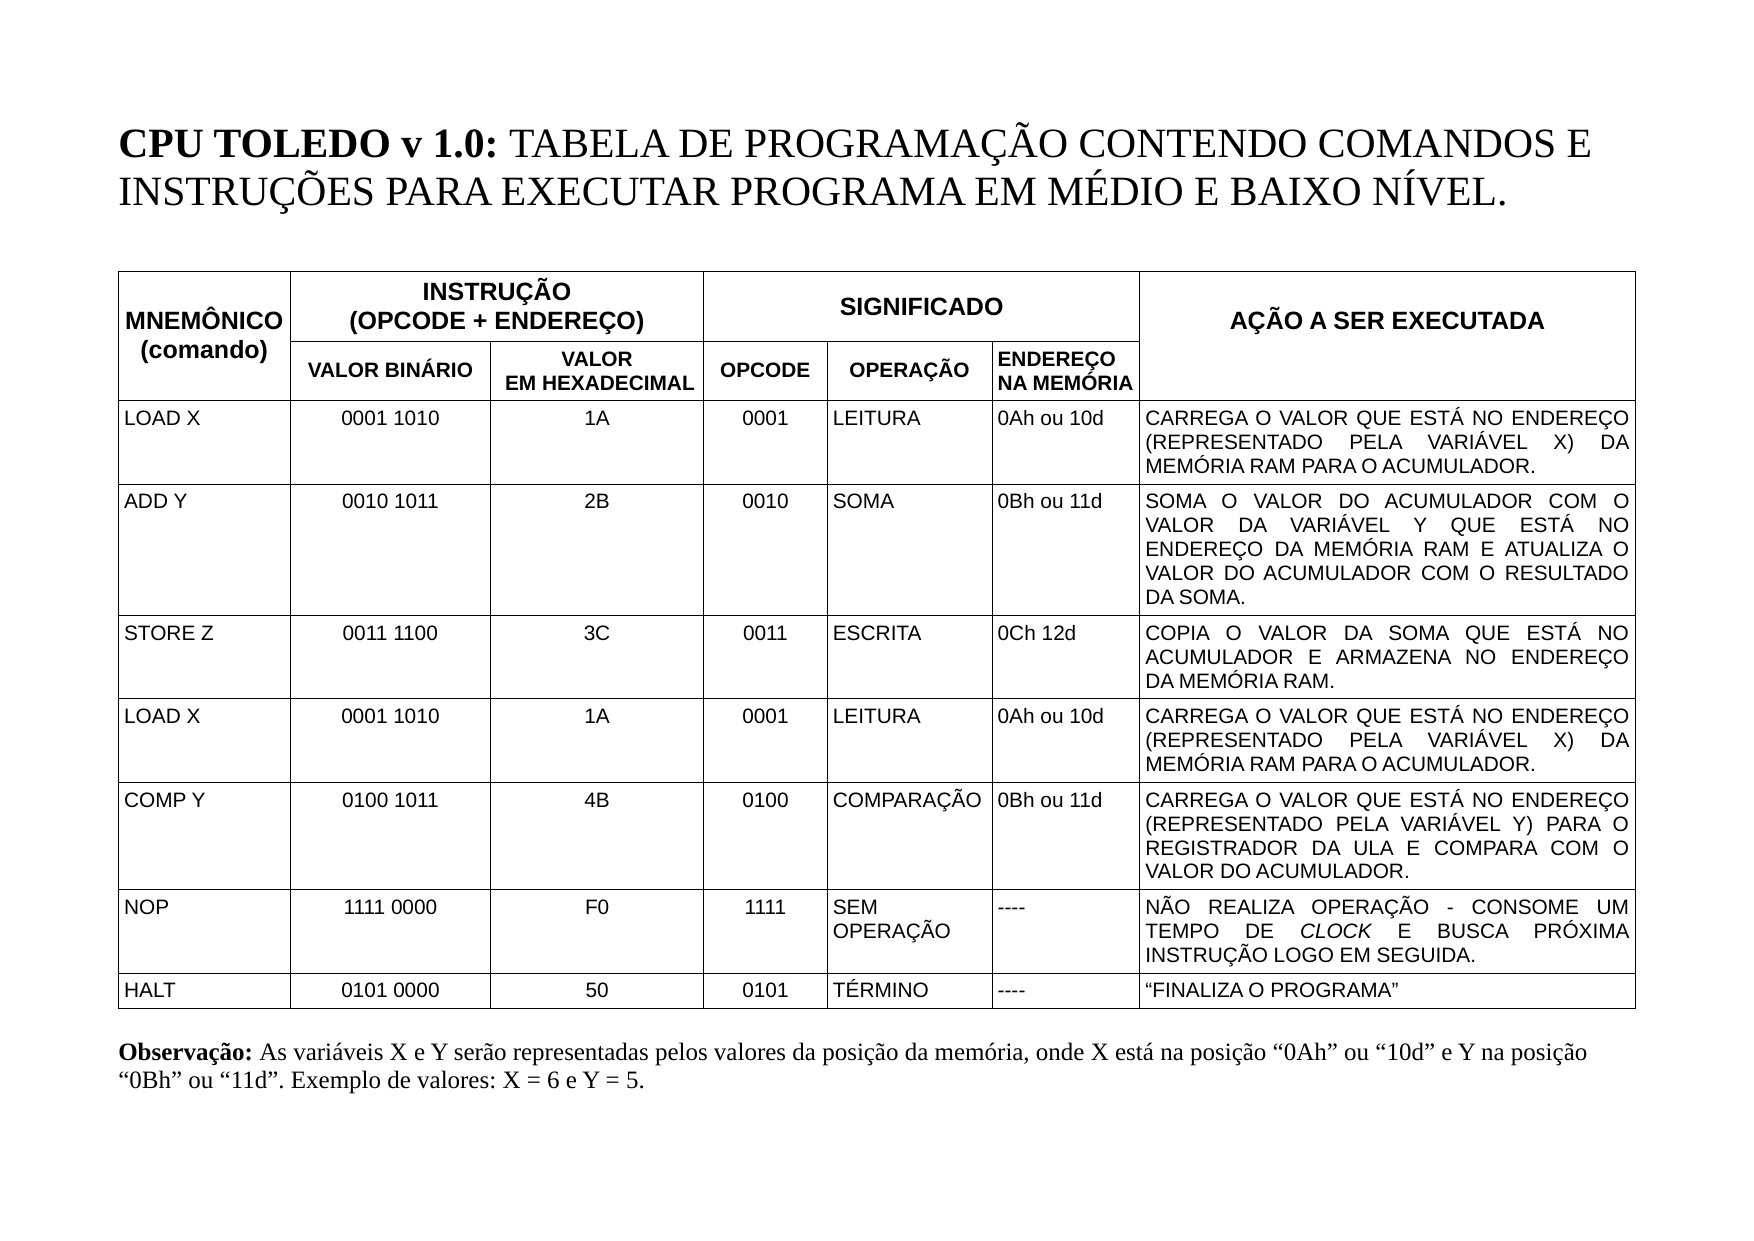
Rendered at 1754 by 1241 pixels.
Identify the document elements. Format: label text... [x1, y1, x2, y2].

table_cell VALOR EM HEXADECIMAL [491, 342, 703, 400]
table_cell F0 [491, 890, 703, 972]
table_cell 0Ah ou 10d [993, 401, 1139, 483]
table_cell OPERAÇÃO [828, 342, 992, 400]
table_cell LOAD X [119, 401, 290, 483]
table_cell 4B [491, 783, 703, 889]
table_cell 0010 [704, 485, 827, 615]
table_cell 0100 [704, 783, 827, 889]
table_cell 0Bh ou 11d [993, 783, 1139, 889]
table_cell ---- [993, 890, 1139, 972]
table_cell 0Bh ou 11d [993, 485, 1139, 615]
table_cell 1111 0000 [291, 890, 490, 972]
table_cell NOP [119, 890, 290, 972]
table_cell 0011 1100 [291, 616, 490, 698]
table_cell STORE Z [119, 616, 290, 698]
table_cell 0Ah ou 10d [993, 699, 1139, 782]
table_cell 3C [491, 616, 703, 698]
table_cell 0010 1011 [291, 485, 490, 615]
table_header INSTRUÇÃO (OPCODE + ENDEREÇO) [291, 272, 703, 341]
table_cell 1111 [704, 890, 827, 972]
table_cell NÃO REALIZA OPERAÇÃO - CONSOME UM TEMPO DE CLOCK E BUSCA PRÓXIMA INSTRUÇÃO LOGO EM SEGUIDA. [1140, 890, 1635, 972]
table_cell CARREGA O VALOR QUE ESTÁ NO ENDEREÇO (REPRESENTADO PELA VARIÁVEL Y) PARA O REGISTRADOR DA ULA E COMPARA COM O VALOR DO ACUMULADOR. [1140, 783, 1635, 889]
table_header MNEMÔNICO (comando) [119, 272, 290, 400]
table_header AÇÃO A SER EXECUTADA [1140, 272, 1635, 400]
table_cell 50 [491, 974, 703, 1008]
table_header SIGNIFICADO [704, 272, 1139, 341]
table_cell COMPARAÇÃO [828, 783, 992, 889]
table_cell 0001 [704, 401, 827, 483]
table_cell 0Ch 12d [993, 616, 1139, 698]
table_cell LEITURA [828, 699, 992, 782]
table_cell TÉRMINO [828, 974, 992, 1008]
table_cell HALT [119, 974, 290, 1008]
table_cell 0001 1010 [291, 401, 490, 483]
table_cell OPCODE [704, 342, 827, 400]
table_cell SEM OPERAÇÃO [828, 890, 992, 972]
table_cell ---- [993, 974, 1139, 1008]
table_cell 0101 0000 [291, 974, 490, 1008]
table_cell COMP Y [119, 783, 290, 889]
table_cell 0100 1011 [291, 783, 490, 889]
table_cell LEITURA [828, 401, 992, 483]
table_cell SOMA O VALOR DO ACUMULADOR COM O VALOR DA VARIÁVEL Y QUE ESTÁ NO ENDEREÇO DA MEMÓRIA RAM E ATUALIZA O VALOR DO ACUMULADOR COM O RESULTADO DA SOMA. [1140, 485, 1635, 615]
table_cell VALOR BINÁRIO [291, 342, 490, 400]
text CPU TOLEDO v 1.0: TABELA DE PROGRAMAÇÃO CONTENDO COMANDOS E INSTRUÇÕES PARA EXECUTAR PROGRAMA EM MÉDIO E BAIXO NÍVEL. [118, 118, 1636, 214]
table_cell 0011 [704, 616, 827, 698]
text Observação: As variáveis X e Y serão representadas pelos valores da posição da memória, onde X está na posição “0Ah” ou “10d” e Y na posição “0Bh” ou “11d”. Exemplo de valores: X = 6 e Y = 5. [118, 1037, 1636, 1094]
table_cell ESCRITA [828, 616, 992, 698]
table_cell 1A [491, 699, 703, 782]
table_cell COPIA O VALOR DA SOMA QUE ESTÁ NO ACUMULADOR E ARMAZENA NO ENDEREÇO DA MEMÓRIA RAM. [1140, 616, 1635, 698]
table_cell “FINALIZA O PROGRAMA” [1140, 974, 1635, 1008]
table_cell CARREGA O VALOR QUE ESTÁ NO ENDEREÇO (REPRESENTADO PELA VARIÁVEL X) DA MEMÓRIA RAM PARA O ACUMULADOR. [1140, 699, 1635, 782]
table_cell SOMA [828, 485, 992, 615]
table_cell 0101 [704, 974, 827, 1008]
table_cell ENDEREÇO NA MEMÓRIA [993, 342, 1139, 400]
table_cell 0001 1010 [291, 699, 490, 782]
table_cell CARREGA O VALOR QUE ESTÁ NO ENDEREÇO (REPRESENTADO PELA VARIÁVEL X) DA MEMÓRIA RAM PARA O ACUMULADOR. [1140, 401, 1635, 483]
table_cell ADD Y [119, 485, 290, 615]
table_cell LOAD X [119, 699, 290, 782]
table_cell 2B [491, 485, 703, 615]
table_cell 0001 [704, 699, 827, 782]
table_cell 1A [491, 401, 703, 483]
